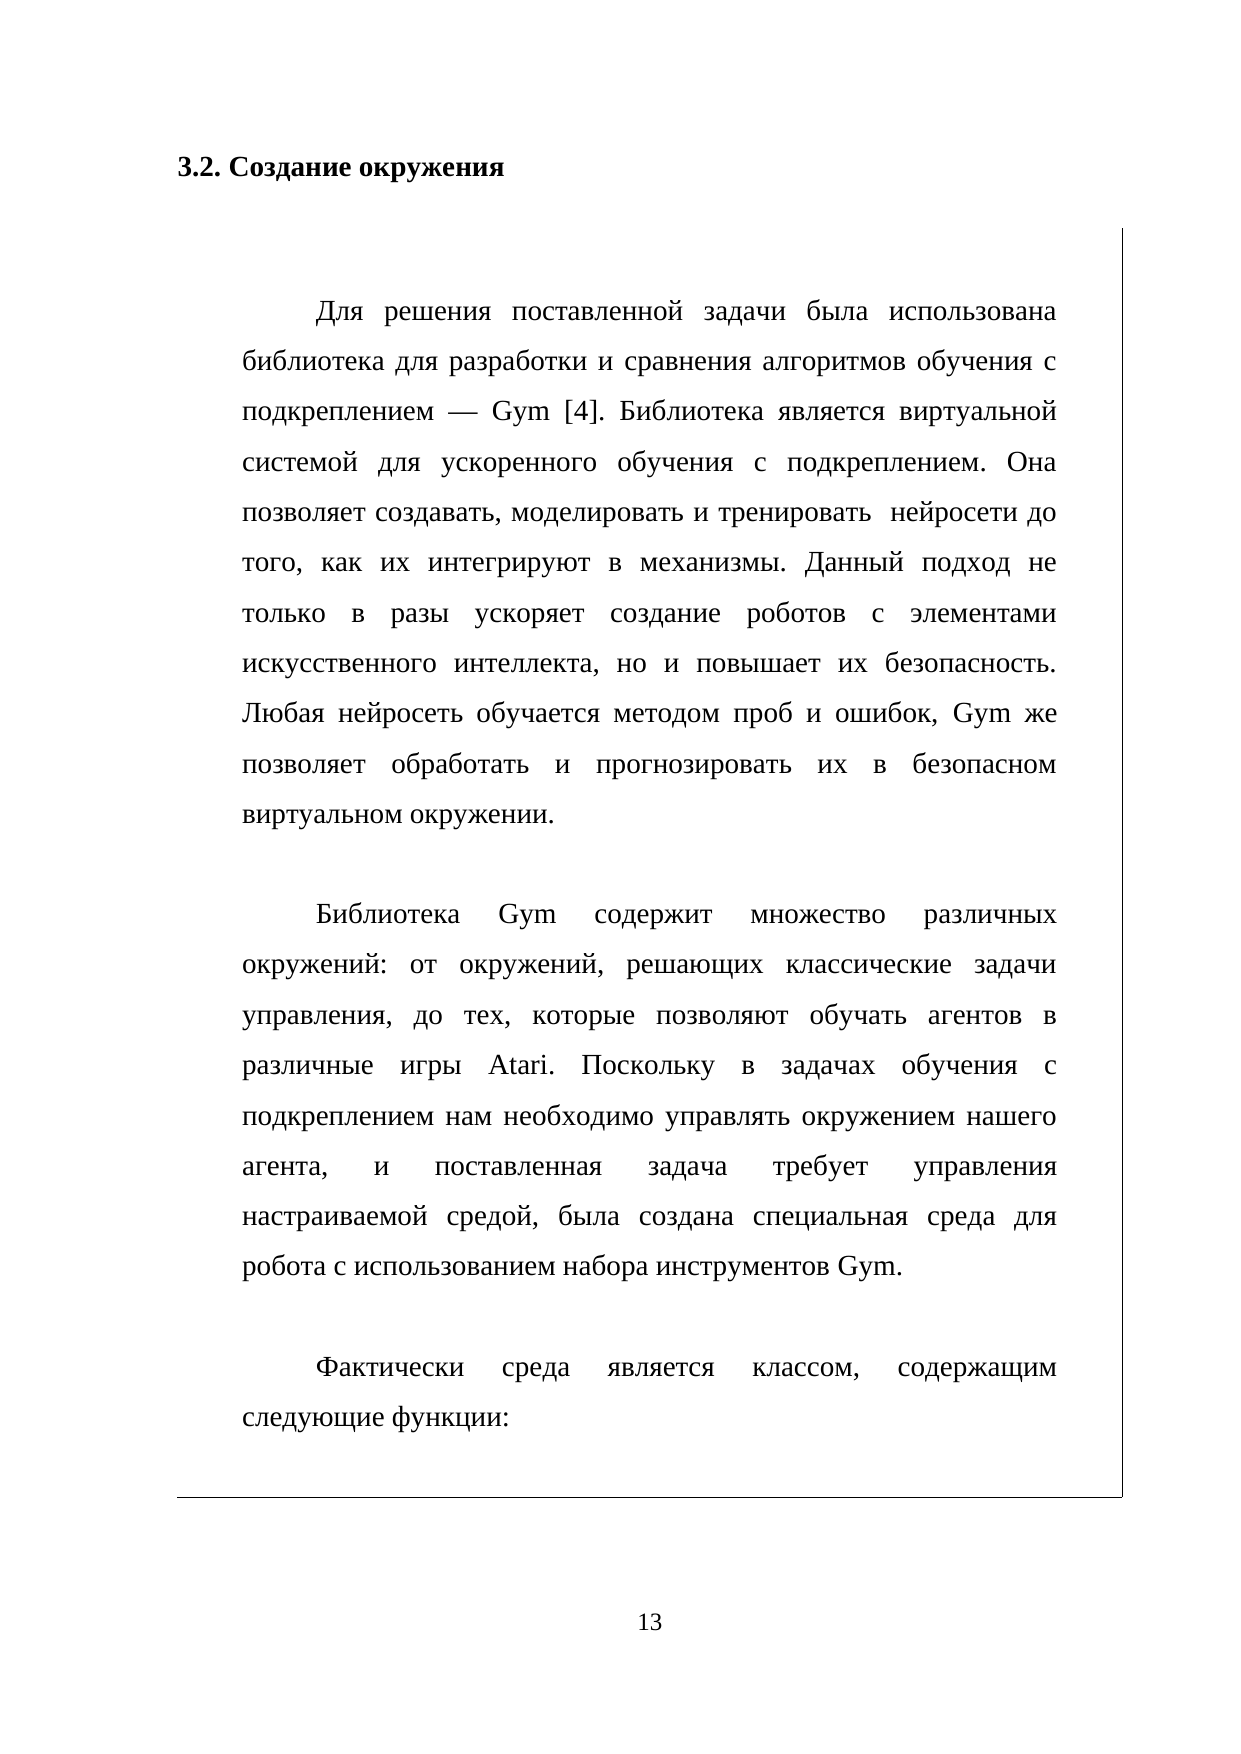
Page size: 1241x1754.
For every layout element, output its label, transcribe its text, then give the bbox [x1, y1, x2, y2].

subtitle 3.2. Создание окружения [177, 148, 1122, 182]
text Фактически среда является классом, содержащим следующие функции: [177, 1284, 1122, 1497]
text Для решения поставленной задачи была использована библиотека для разработки и сравнения алгоритмов обучения с подкреплением — Gym [4]. Библиотека является виртуальной системой для ускоренного обучения с подкреплением. Она позволяет создавать, моделировать и тренировать нейросети до того, как их интегрируют в механизмы. Данный подход не только в разы ускоряет создание роботов с элементами искусственного интеллекта, но и повышает их безопасность. Любая нейросеть обучается методом проб и ошибок, Gym же позволяет обработать и прогнозировать их в безопасном виртуальном окружении. [177, 228, 1122, 829]
text Библиотека Gym содержит множество различных окружений: от окружений, решающих классические задачи управления, до тех, которые позволяют обучать агентов в различные игры Atari. Поскольку в задачах обучения с подкреплением нам необходимо управлять окружением нашего агента, и поставленная задача требует управления настраиваемой средой, была создана специальная среда для робота с использованием набора инструментов Gym. [177, 832, 1122, 1282]
